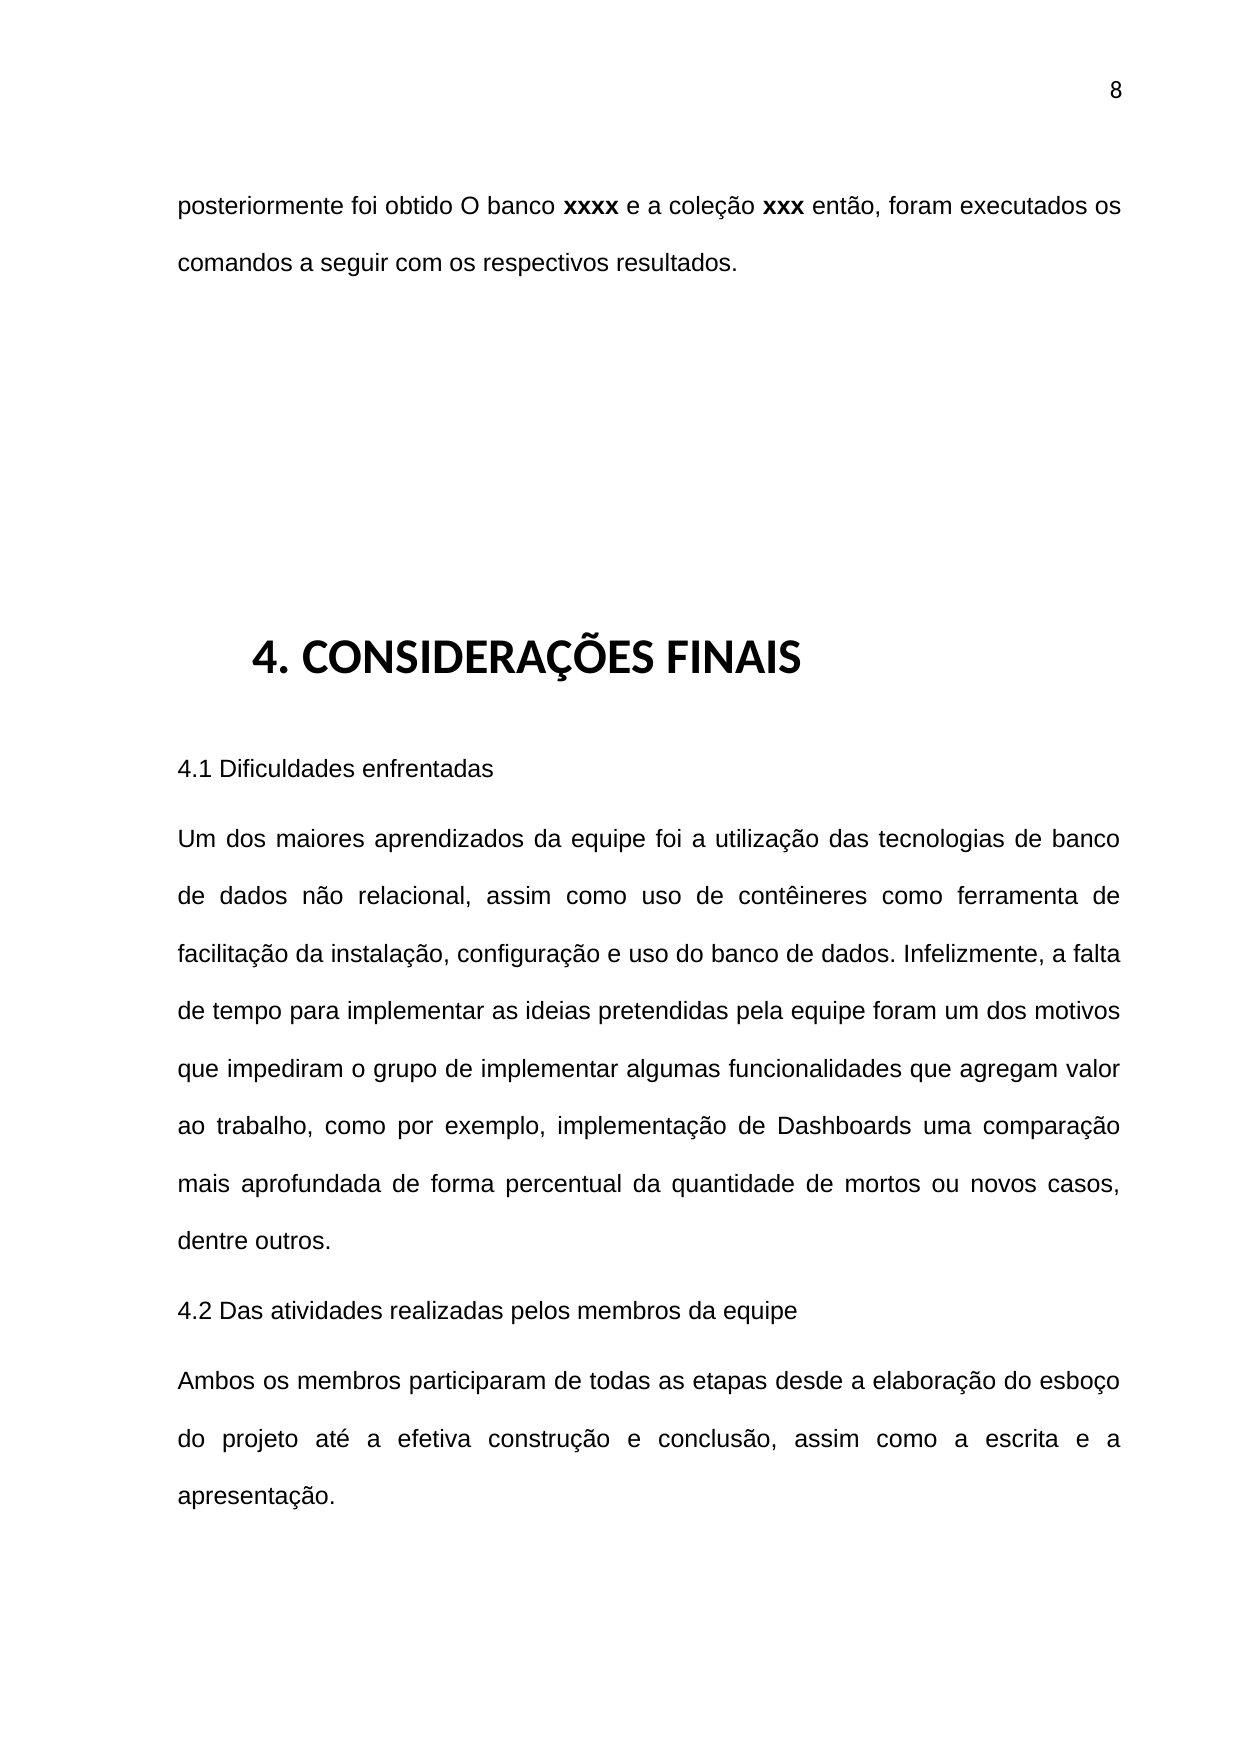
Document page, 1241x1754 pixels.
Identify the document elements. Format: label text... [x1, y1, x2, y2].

subtitle 4. CONSIDERAÇÕES FINAIS [252, 625, 1122, 686]
subtitle Um dos maiores aprendizados da equipe foi a utilização das tecnologias de banco de dados não relacional, assim como uso de contêineres como ferramenta de facilitação da instalação, configuração e uso do banco de dados. Infelizmente, a falta de tempo para implementar as ideias pretendidas pela equipe foram um dos motivos que impediram o grupo de implementar algumas funcionalidades que agregam valor ao trabalho, como por exemplo, implementação de Dashboards uma comparação mais aprofundada de forma percentual da quantidade de mortos ou novos casos, dentre outros. [177, 823, 1122, 1255]
subtitle 4.2 Das atividades realizadas pelos membros da equipe [177, 1296, 1122, 1325]
subtitle posteriormente foi obtido O banco xxxx e a coleção xxx então, foram executados os comandos a seguir com os respectivos resultados. [177, 191, 1122, 277]
subtitle Ambos os membros participaram de todas as etapas desde a elaboração do esboço do projeto até a efetiva construção e conclusão, assim como a escrita e a apresentação. [177, 1366, 1122, 1510]
subtitle 4.1 Dificuldades enfrentadas [177, 753, 1122, 782]
